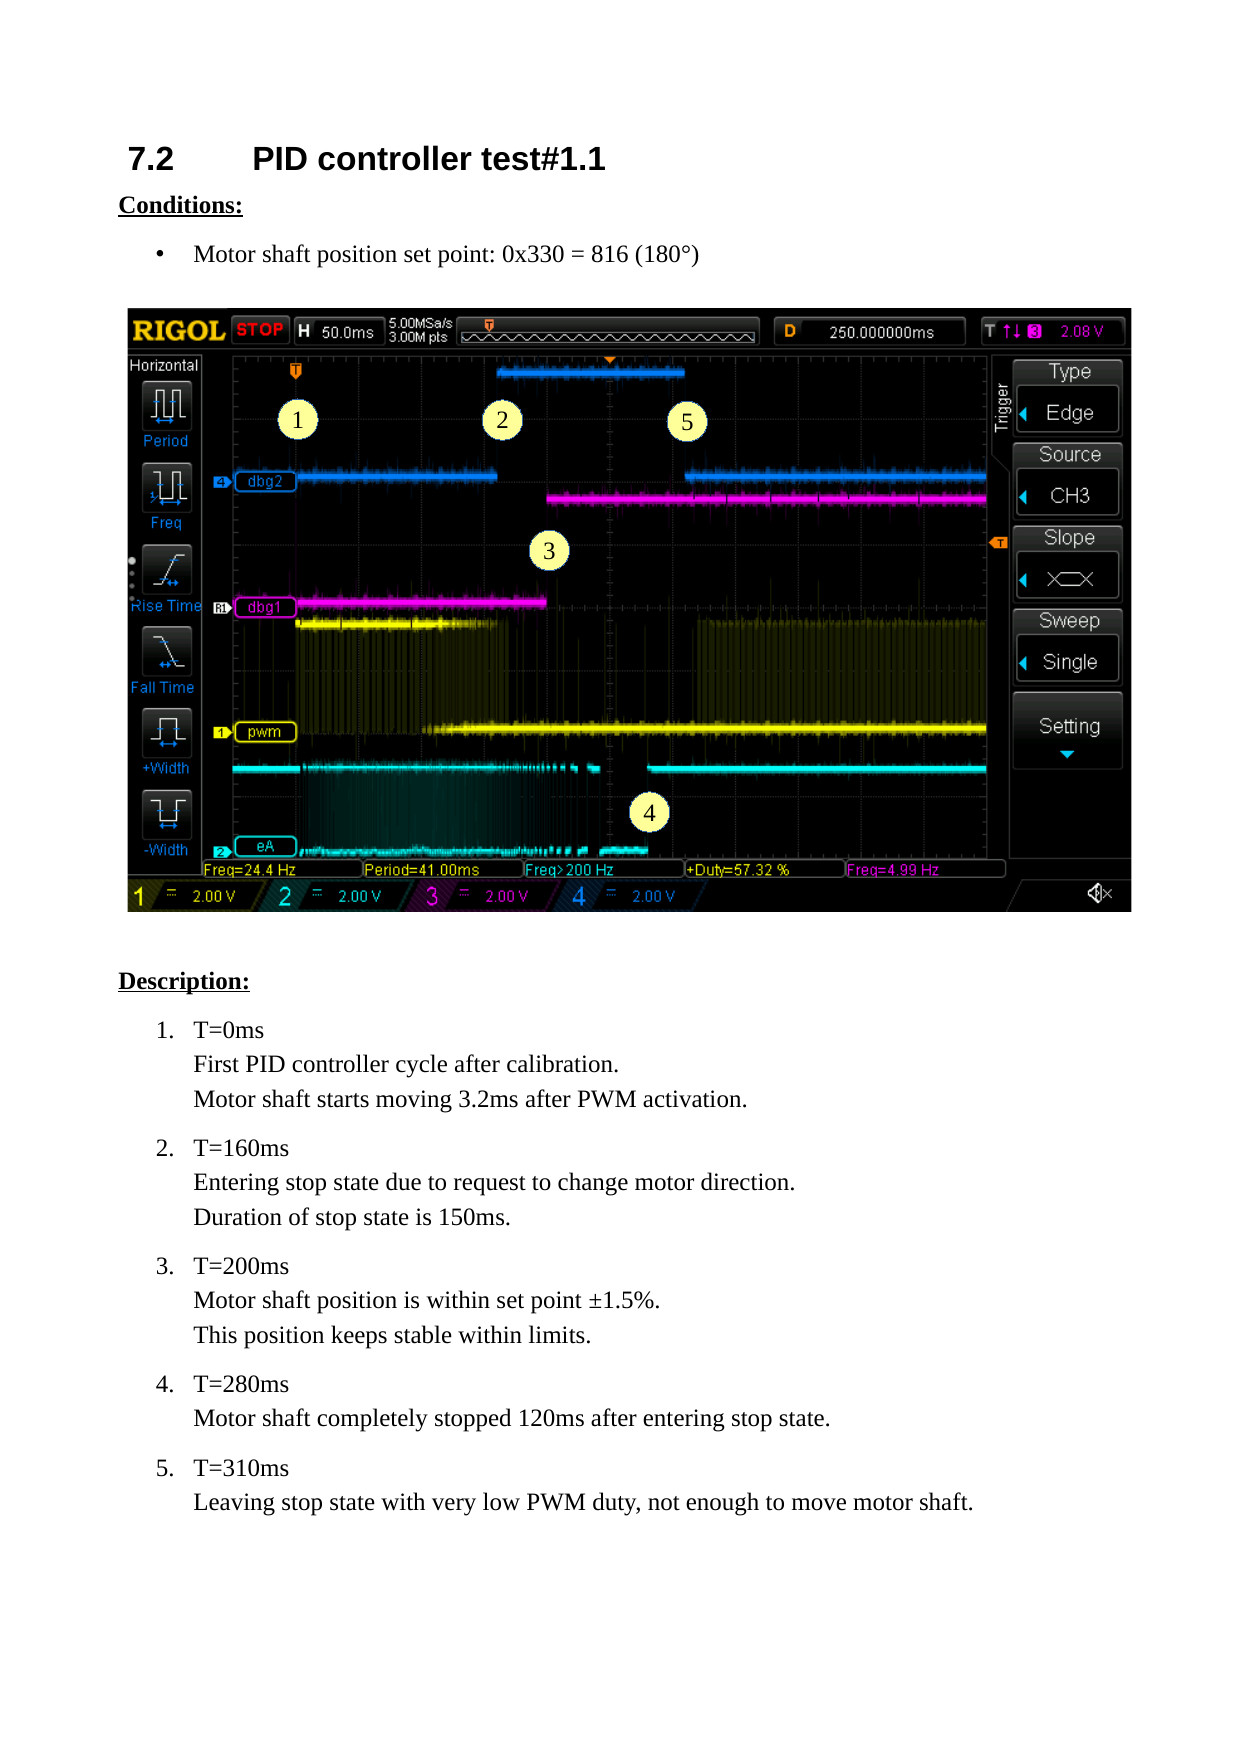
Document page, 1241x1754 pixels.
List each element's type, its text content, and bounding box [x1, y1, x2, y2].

list Motor shaft position set point: 0x330 = 816 (180°) [156, 239, 1122, 302]
list T=160ms Entering stop state due to request to change motor direction. Duration of stop state is 150ms. [156, 1133, 1122, 1231]
picture [127, 308, 1132, 912]
list T=200ms Motor shaft position is within set point ±1.5%. This position keeps stable within limits. [156, 1251, 1122, 1349]
list T=280ms Motor shaft completely stopped 120ms after entering stop state. [156, 1369, 1122, 1432]
text Description: [118, 966, 1122, 995]
text Conditions: [118, 190, 1122, 219]
list T=0ms First PID controller cycle after calibration. Motor shaft starts moving 3.2ms after PWM activation. [156, 1015, 1122, 1113]
subtitle PID controller test#1.1 [118, 139, 1122, 178]
list T=310ms Leaving stop state with very low PWM duty, not enough to move motor shaft. [156, 1453, 1122, 1516]
